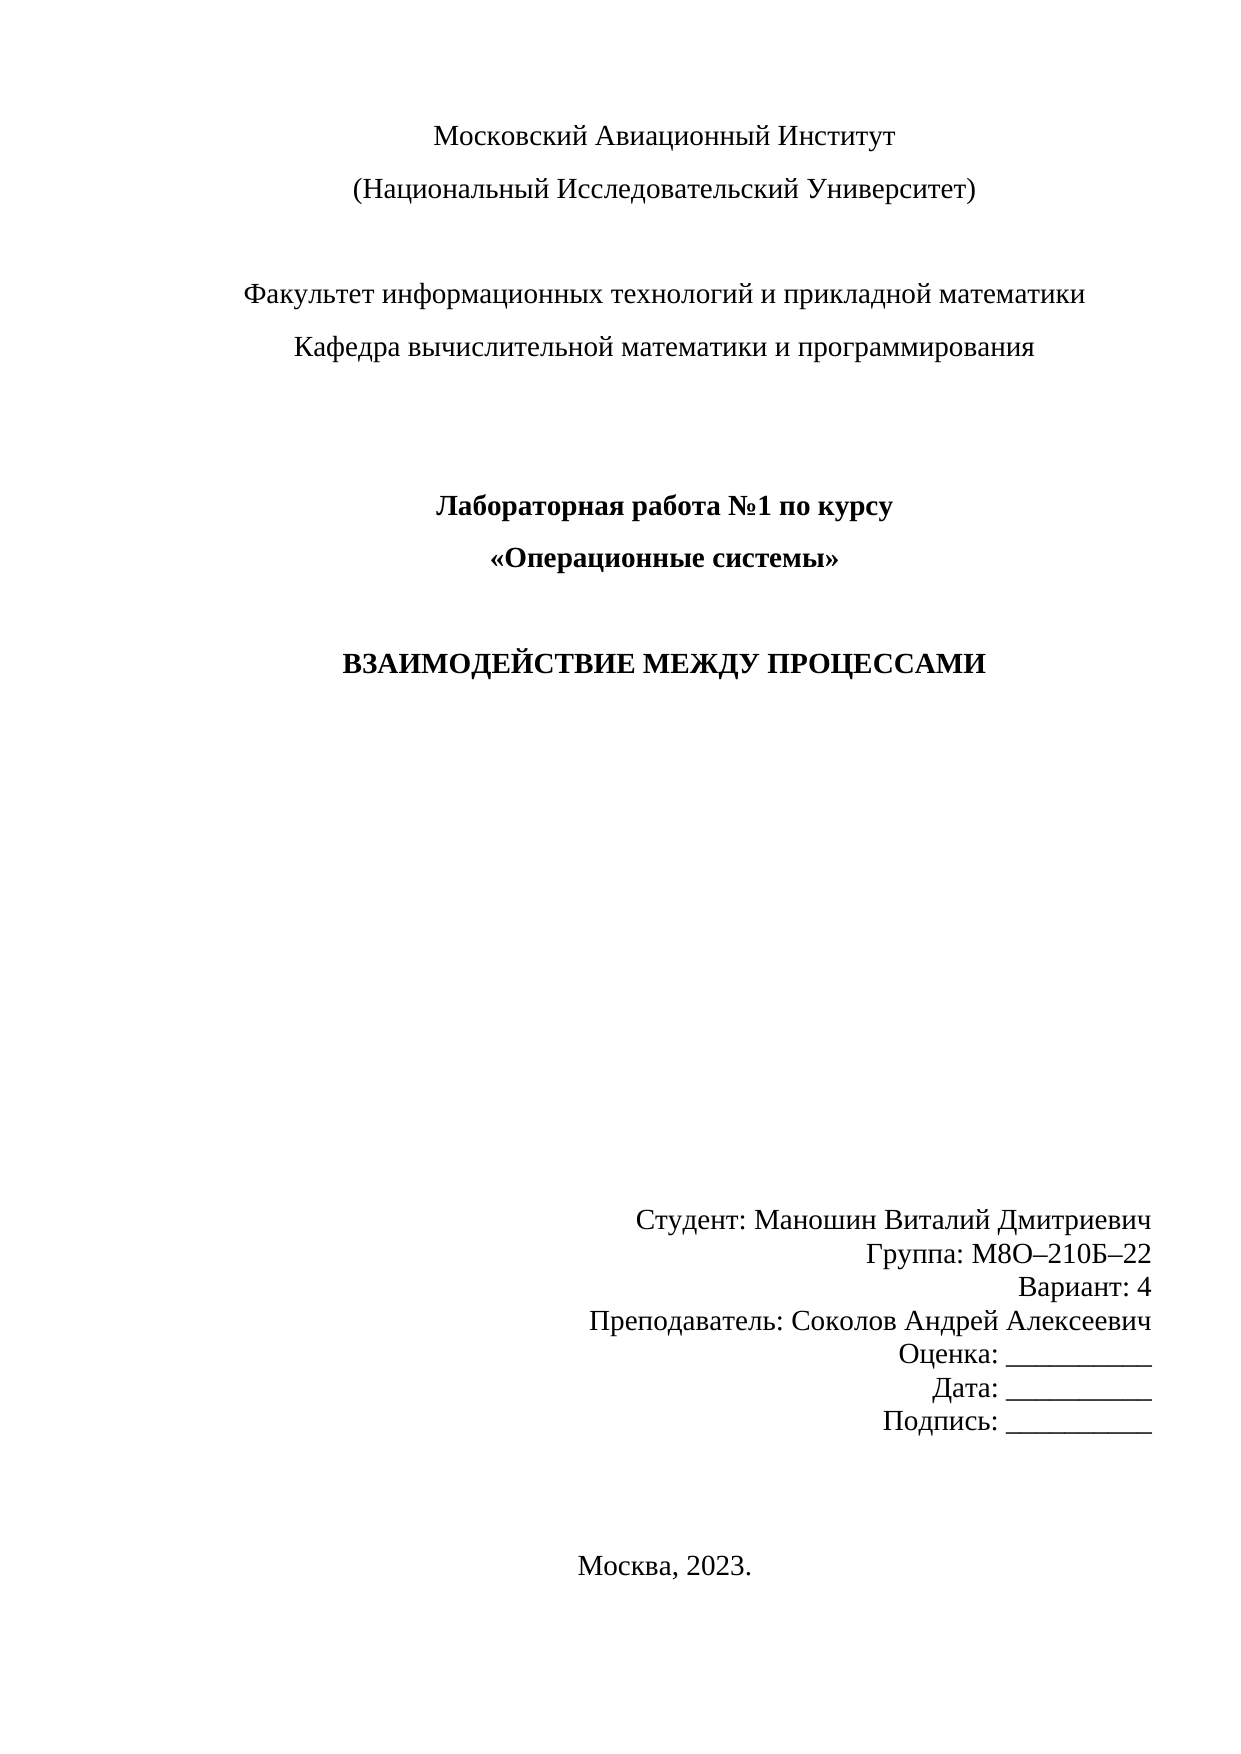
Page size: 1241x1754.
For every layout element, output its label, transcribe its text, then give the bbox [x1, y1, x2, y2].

text (Национальный Исследовательский Университет) [177, 171, 1152, 204]
text Преподаватель: Соколов Андрей Алексеевич [177, 1303, 1152, 1336]
text Лабораторная работа №1 по курсу [177, 488, 1152, 521]
text Дата: __________ [177, 1370, 1152, 1403]
text Кафедра вычислительной математики и программирования [177, 329, 1152, 363]
text Москва, 2023. [177, 1548, 1152, 1582]
text Подпись: __________ [177, 1403, 1152, 1437]
text «Операционные системы» [177, 541, 1152, 574]
text Студент: Маношин Виталий Дмитриевич [177, 1202, 1152, 1236]
text Группа: М8О–210Б–22 [767, 1236, 1152, 1269]
text Московский Авиационный Институт [177, 118, 1152, 152]
text Оценка: __________ [177, 1336, 1152, 1370]
text Факультет информационных технологий и прикладной математики [177, 277, 1152, 310]
text ВЗАИМОДЕЙСТВИЕ МЕЖДУ ПРОЦЕССАМИ [177, 646, 1152, 680]
text Вариант: 4 [767, 1269, 1152, 1303]
